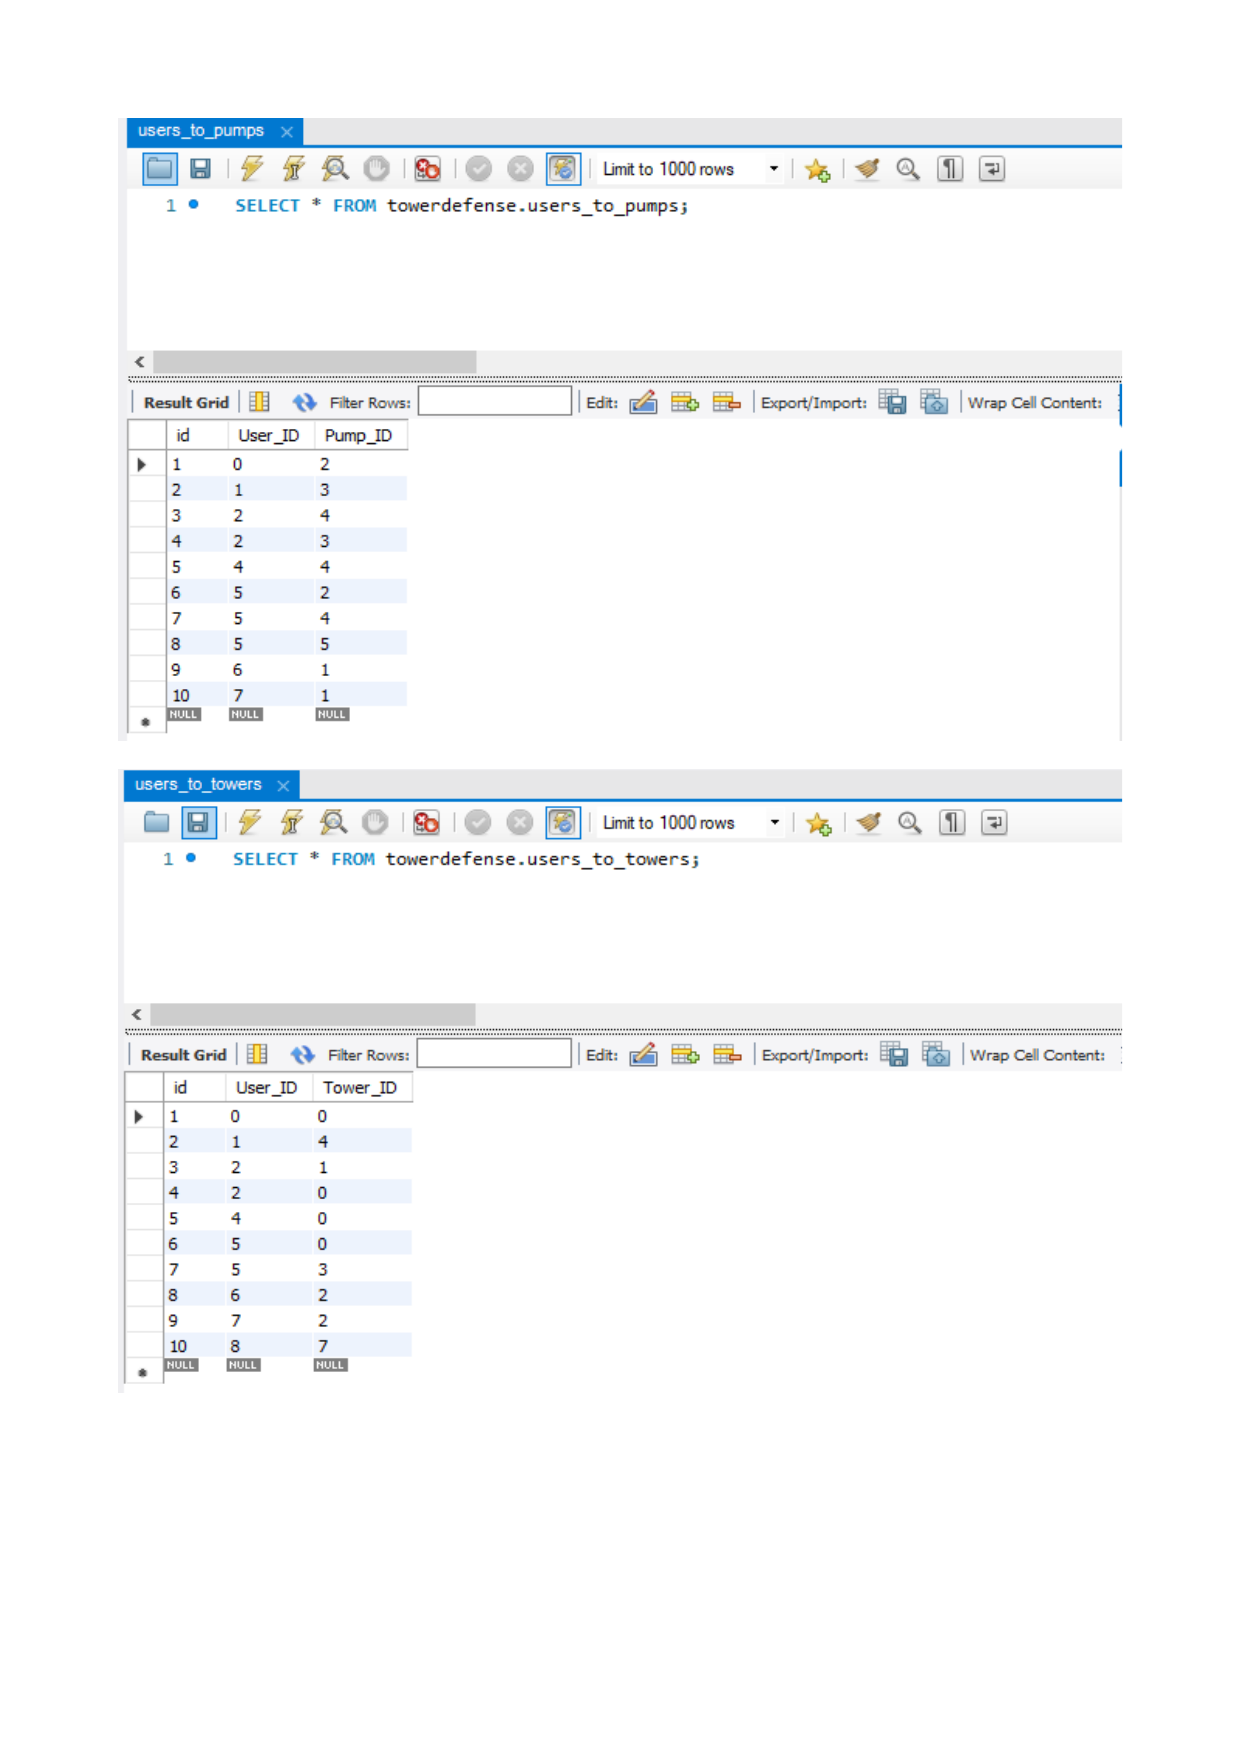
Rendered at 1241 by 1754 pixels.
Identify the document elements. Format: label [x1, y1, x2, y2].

picture [118, 118, 1123, 741]
picture [118, 769, 1123, 1393]
